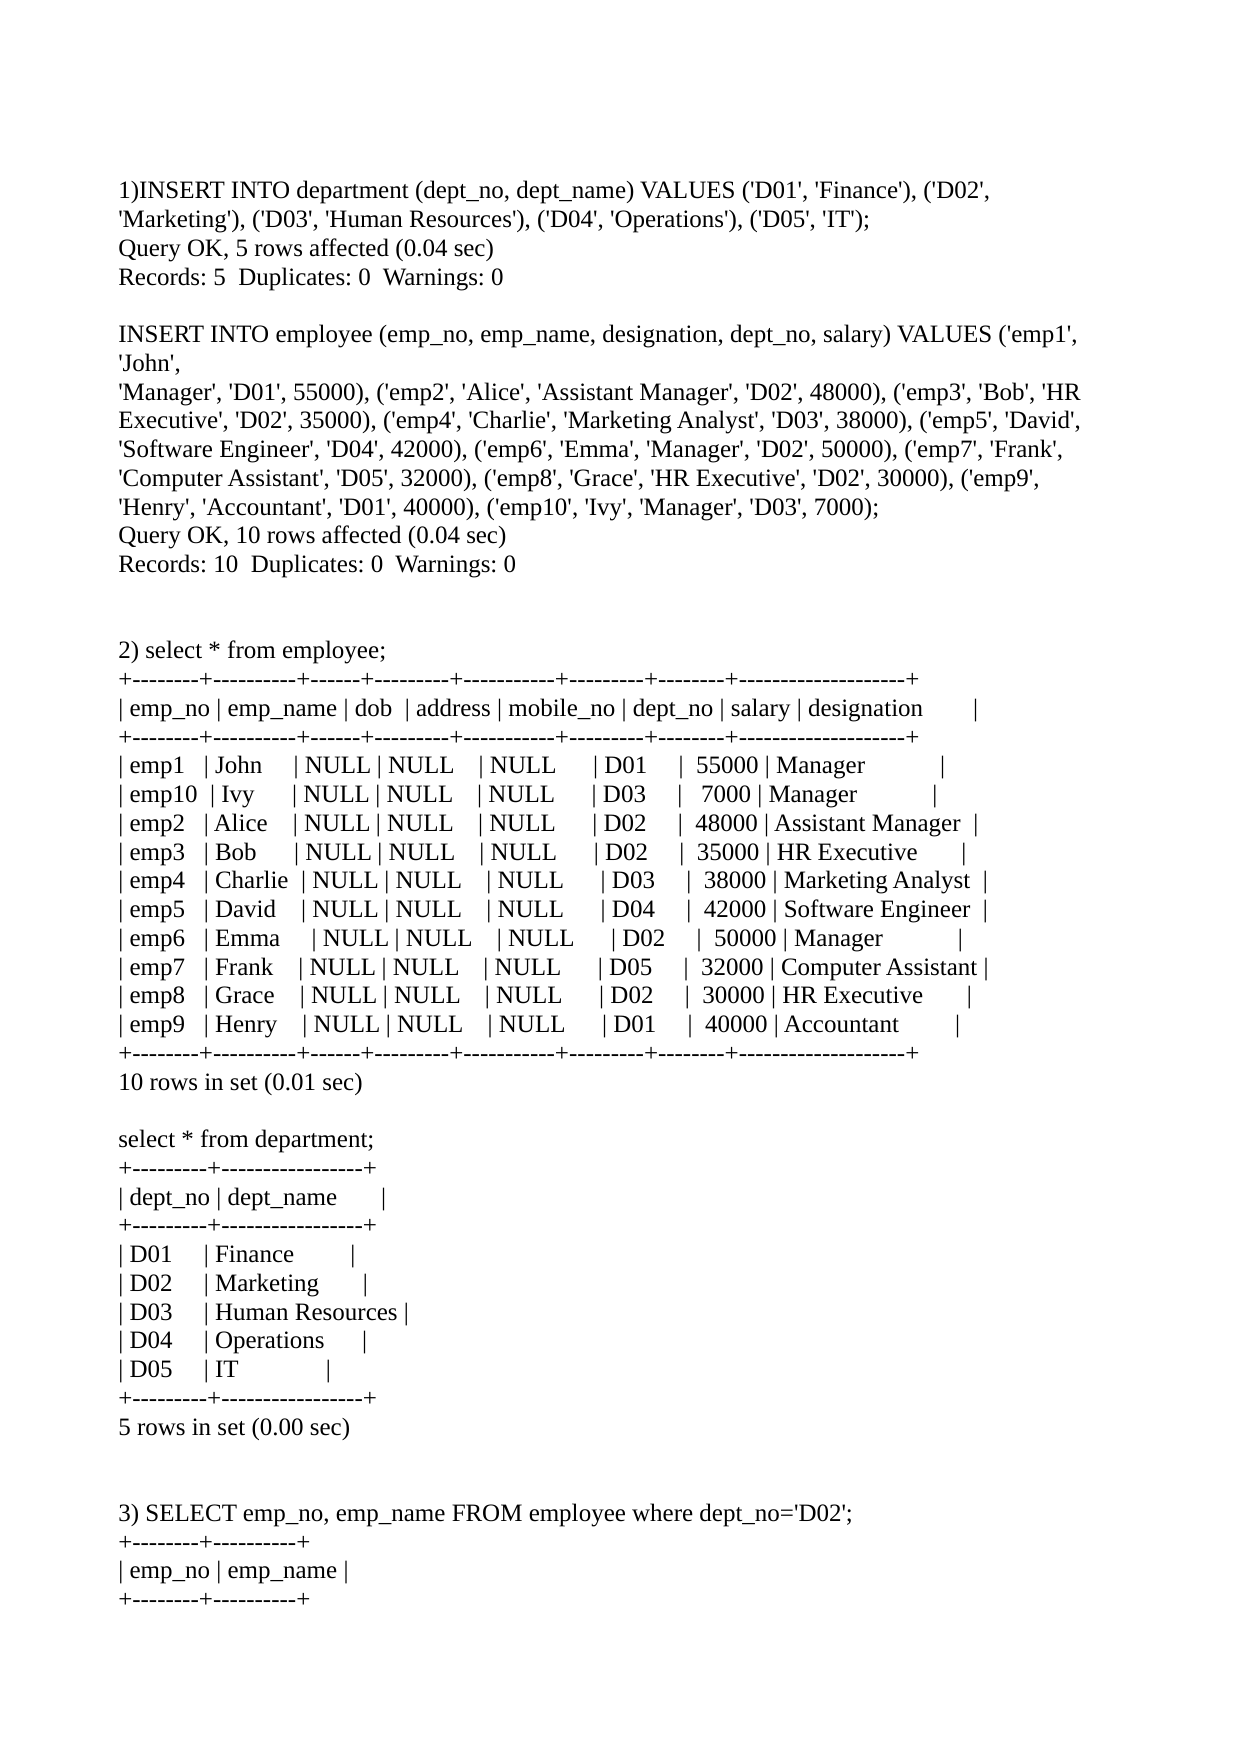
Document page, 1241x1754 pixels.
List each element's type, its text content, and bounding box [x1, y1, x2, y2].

text | emp_no | emp_name | dob | address | mobile_no | dept_no | salary | designation | [118, 693, 1122, 722]
text +--------+----------+ [118, 1527, 1122, 1556]
text | emp6 | Emma | NULL | NULL | NULL | D02 | 50000 | Manager | [118, 923, 1122, 952]
text | emp7 | Frank | NULL | NULL | NULL | D05 | 32000 | Computer Assistant | [118, 952, 1122, 981]
text INSERT INTO employee (emp_no, emp_name, designation, dept_no, salary) VALUES ('emp1', 'John', [118, 319, 1122, 377]
text | emp_no | emp_name | [118, 1556, 1122, 1584]
text | emp9 | Henry | NULL | NULL | NULL | D01 | 40000 | Accountant | [118, 1009, 1122, 1038]
text | D03 | Human Resources | [118, 1297, 1122, 1326]
text | emp5 | David | NULL | NULL | NULL | D04 | 42000 | Software Engineer | [118, 894, 1122, 923]
text +--------+----------+------+---------+-----------+---------+--------+--------------------+ [118, 664, 1122, 693]
text | D01 | Finance | [118, 1239, 1122, 1268]
text 2) select * from employee; [118, 636, 1122, 664]
text | emp1 | John | NULL | NULL | NULL | D01 | 55000 | Manager | [118, 751, 1122, 779]
text 1)INSERT INTO department (dept_no, dept_name) VALUES ('D01', 'Finance'), ('D02', 'Marketing'), ('D03', 'Human Resources'), ('D04', 'Operations'), ('D05', 'IT'); [118, 176, 1122, 233]
text Query OK, 5 rows affected (0.04 sec) [118, 233, 1122, 262]
text Records: 10 Duplicates: 0 Warnings: 0 [118, 549, 1122, 578]
text +---------+-----------------+ [118, 1153, 1122, 1182]
text | D04 | Operations | [118, 1326, 1122, 1354]
text select * from department; [118, 1124, 1122, 1153]
text | emp3 | Bob | NULL | NULL | NULL | D02 | 35000 | HR Executive | [118, 837, 1122, 866]
text | D02 | Marketing | [118, 1268, 1122, 1297]
text 'Manager', 'D01', 55000), ('emp2', 'Alice', 'Assistant Manager', 'D02', 48000), ('emp3', 'Bob', 'HR Executive', 'D02', 35000), ('emp4', 'Charlie', 'Marketing Analyst', 'D03', 38000), ('emp5', 'David', 'Software Engineer', 'D04', 42000), ('emp6', 'Emma', 'Manager', 'D02', 50000), ('emp7', 'Frank', 'Computer Assistant', 'D05', 32000), ('emp8', 'Grace', 'HR Executive', 'D02', 30000), ('emp9', 'Henry', 'Accountant', 'D01', 40000), ('emp10', 'Ivy', 'Manager', 'D03', 7000); [118, 377, 1122, 521]
text Query OK, 10 rows affected (0.04 sec) [118, 521, 1122, 549]
text +---------+-----------------+ [118, 1383, 1122, 1412]
text 5 rows in set (0.00 sec) [118, 1412, 1122, 1441]
text | D05 | IT | [118, 1354, 1122, 1383]
text +---------+-----------------+ [118, 1211, 1122, 1239]
text +--------+----------+ [118, 1584, 1122, 1613]
text +--------+----------+------+---------+-----------+---------+--------+--------------------+ [118, 722, 1122, 751]
text | emp2 | Alice | NULL | NULL | NULL | D02 | 48000 | Assistant Manager | [118, 808, 1122, 837]
text | emp8 | Grace | NULL | NULL | NULL | D02 | 30000 | HR Executive | [118, 981, 1122, 1009]
text | emp4 | Charlie | NULL | NULL | NULL | D03 | 38000 | Marketing Analyst | [118, 866, 1122, 894]
text Records: 5 Duplicates: 0 Warnings: 0 [118, 262, 1122, 291]
text | dept_no | dept_name | [118, 1182, 1122, 1211]
text +--------+----------+------+---------+-----------+---------+--------+--------------------+ [118, 1038, 1122, 1067]
text 3) SELECT emp_no, emp_name FROM employee where dept_no='D02'; [118, 1498, 1122, 1527]
text | emp10 | Ivy | NULL | NULL | NULL | D03 | 7000 | Manager | [118, 779, 1122, 808]
text 10 rows in set (0.01 sec) [118, 1067, 1122, 1096]
